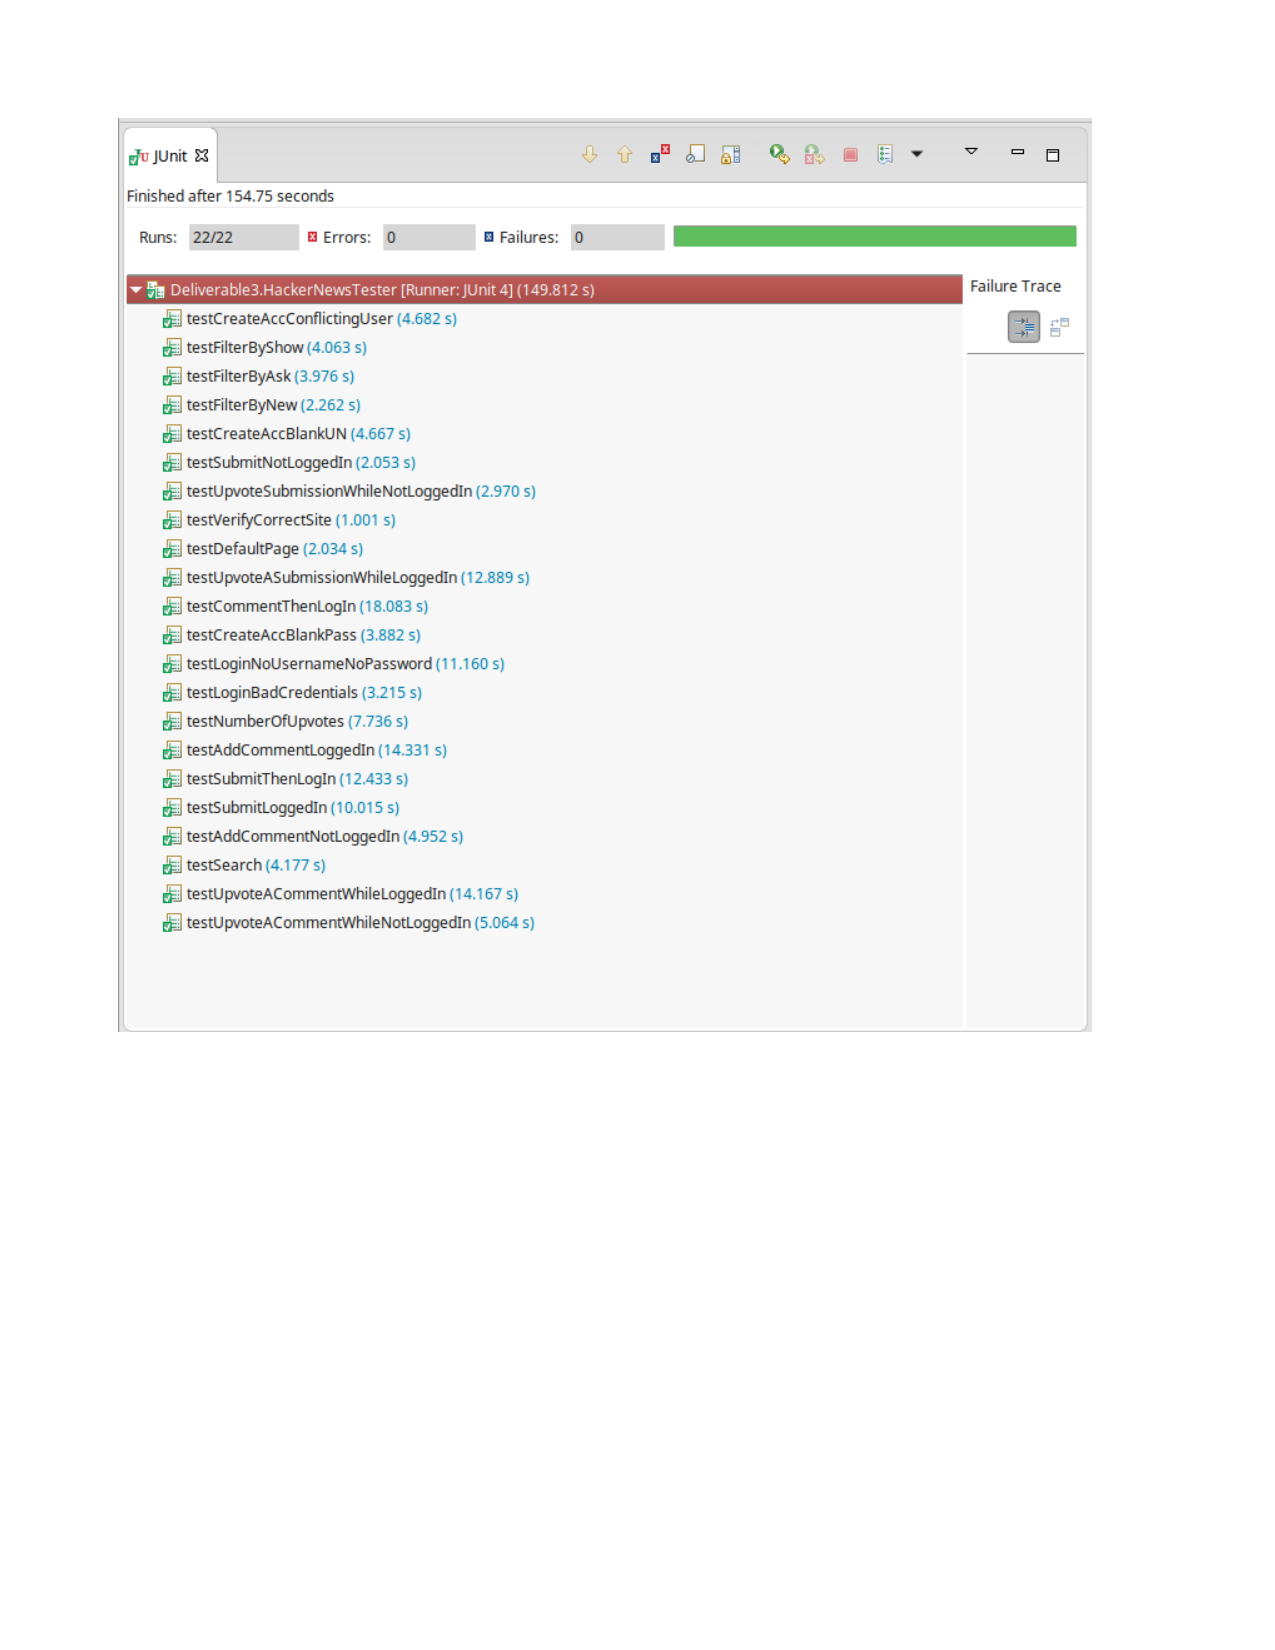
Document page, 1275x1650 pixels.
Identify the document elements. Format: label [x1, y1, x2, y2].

picture [118, 118, 1093, 1032]
